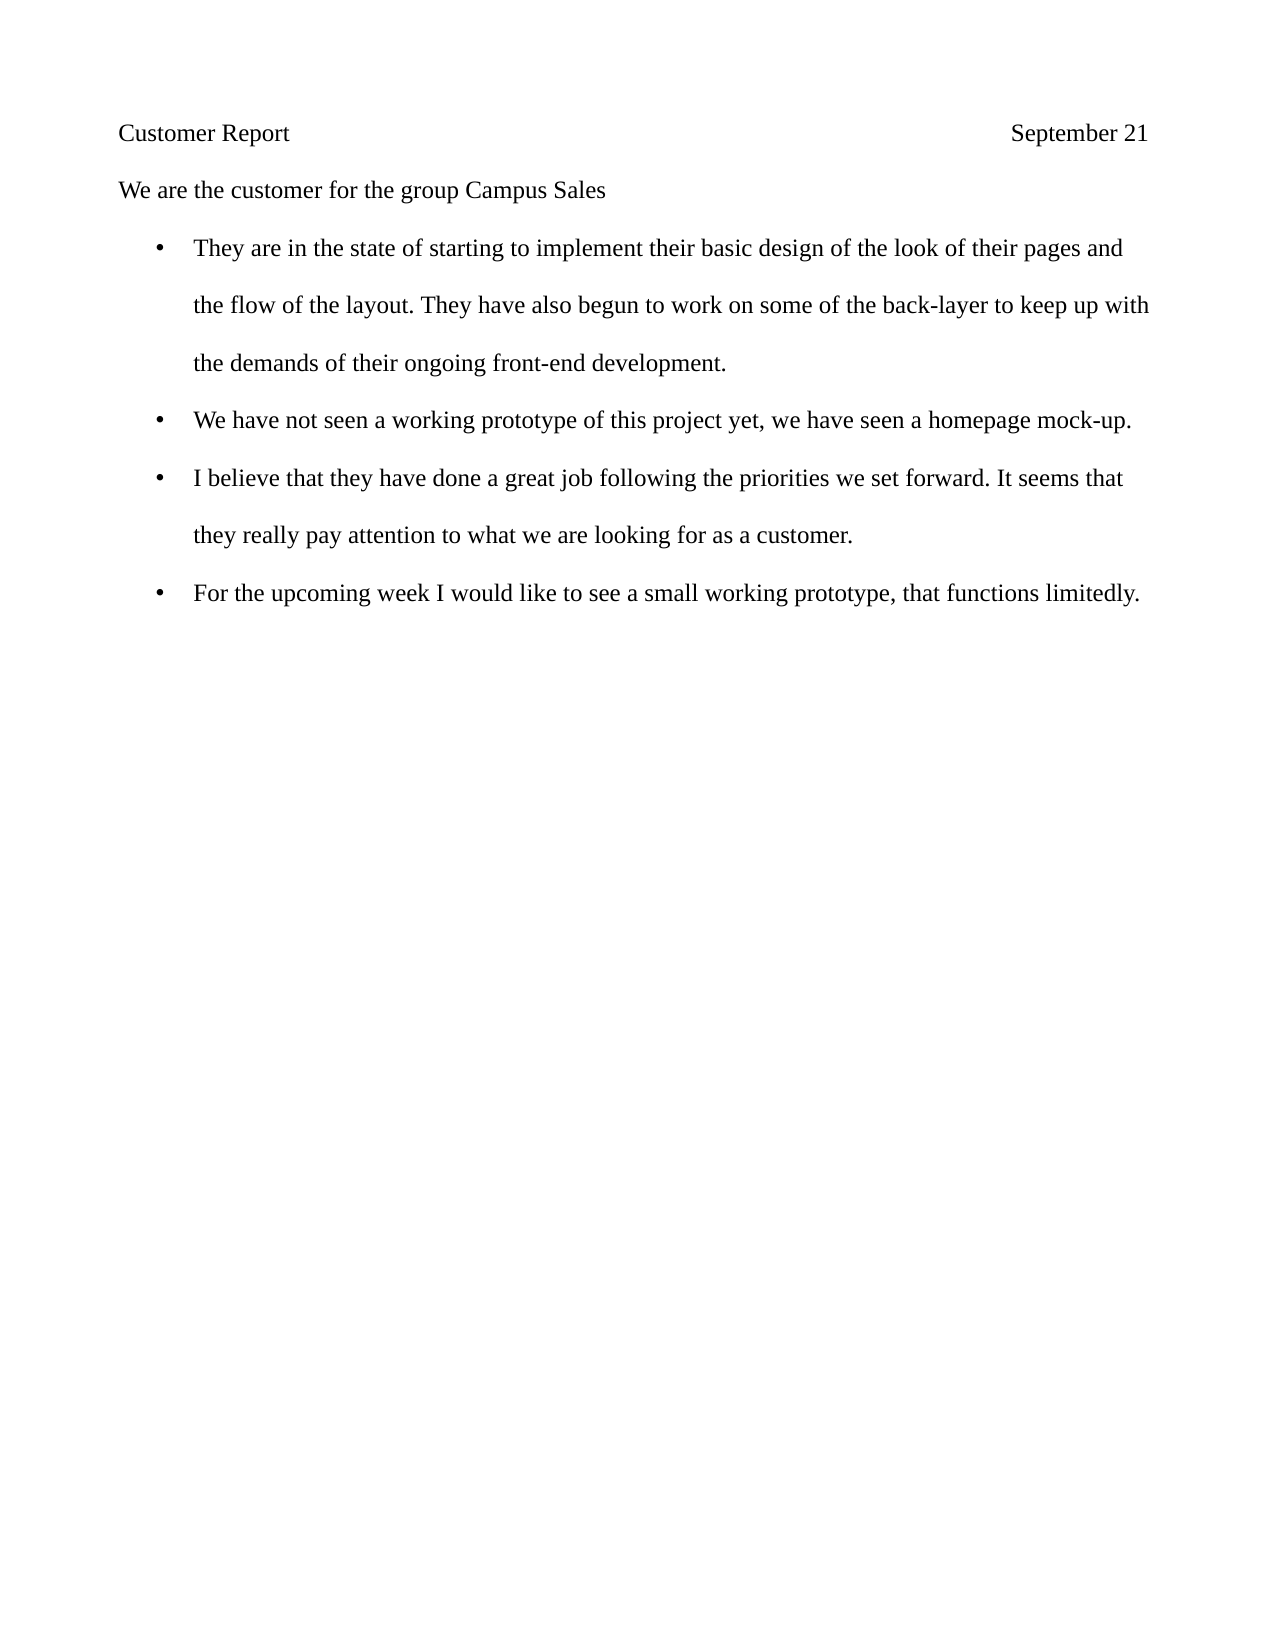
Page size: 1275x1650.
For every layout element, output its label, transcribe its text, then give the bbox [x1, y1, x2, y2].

list They are in the state of starting to implement their basic design of the look of their pages and the flow of the layout. They have also begun to work on some of the back-layer to keep up with the demands of their ongoing front-end development. [156, 233, 1157, 377]
list We have not seen a working prototype of this project yet, we have seen a homepage mock-up. [156, 406, 1157, 434]
list I believe that they have done a great job following the priorities we set forward. It seems that they really pay attention to what we are looking for as a customer. [156, 463, 1157, 549]
text We are the customer for the group Campus Sales [118, 176, 1157, 204]
text Customer Report September 21 [118, 118, 1157, 147]
list For the upcoming week I would like to see a small working prototype, that functions limitedly. [156, 578, 1157, 607]
